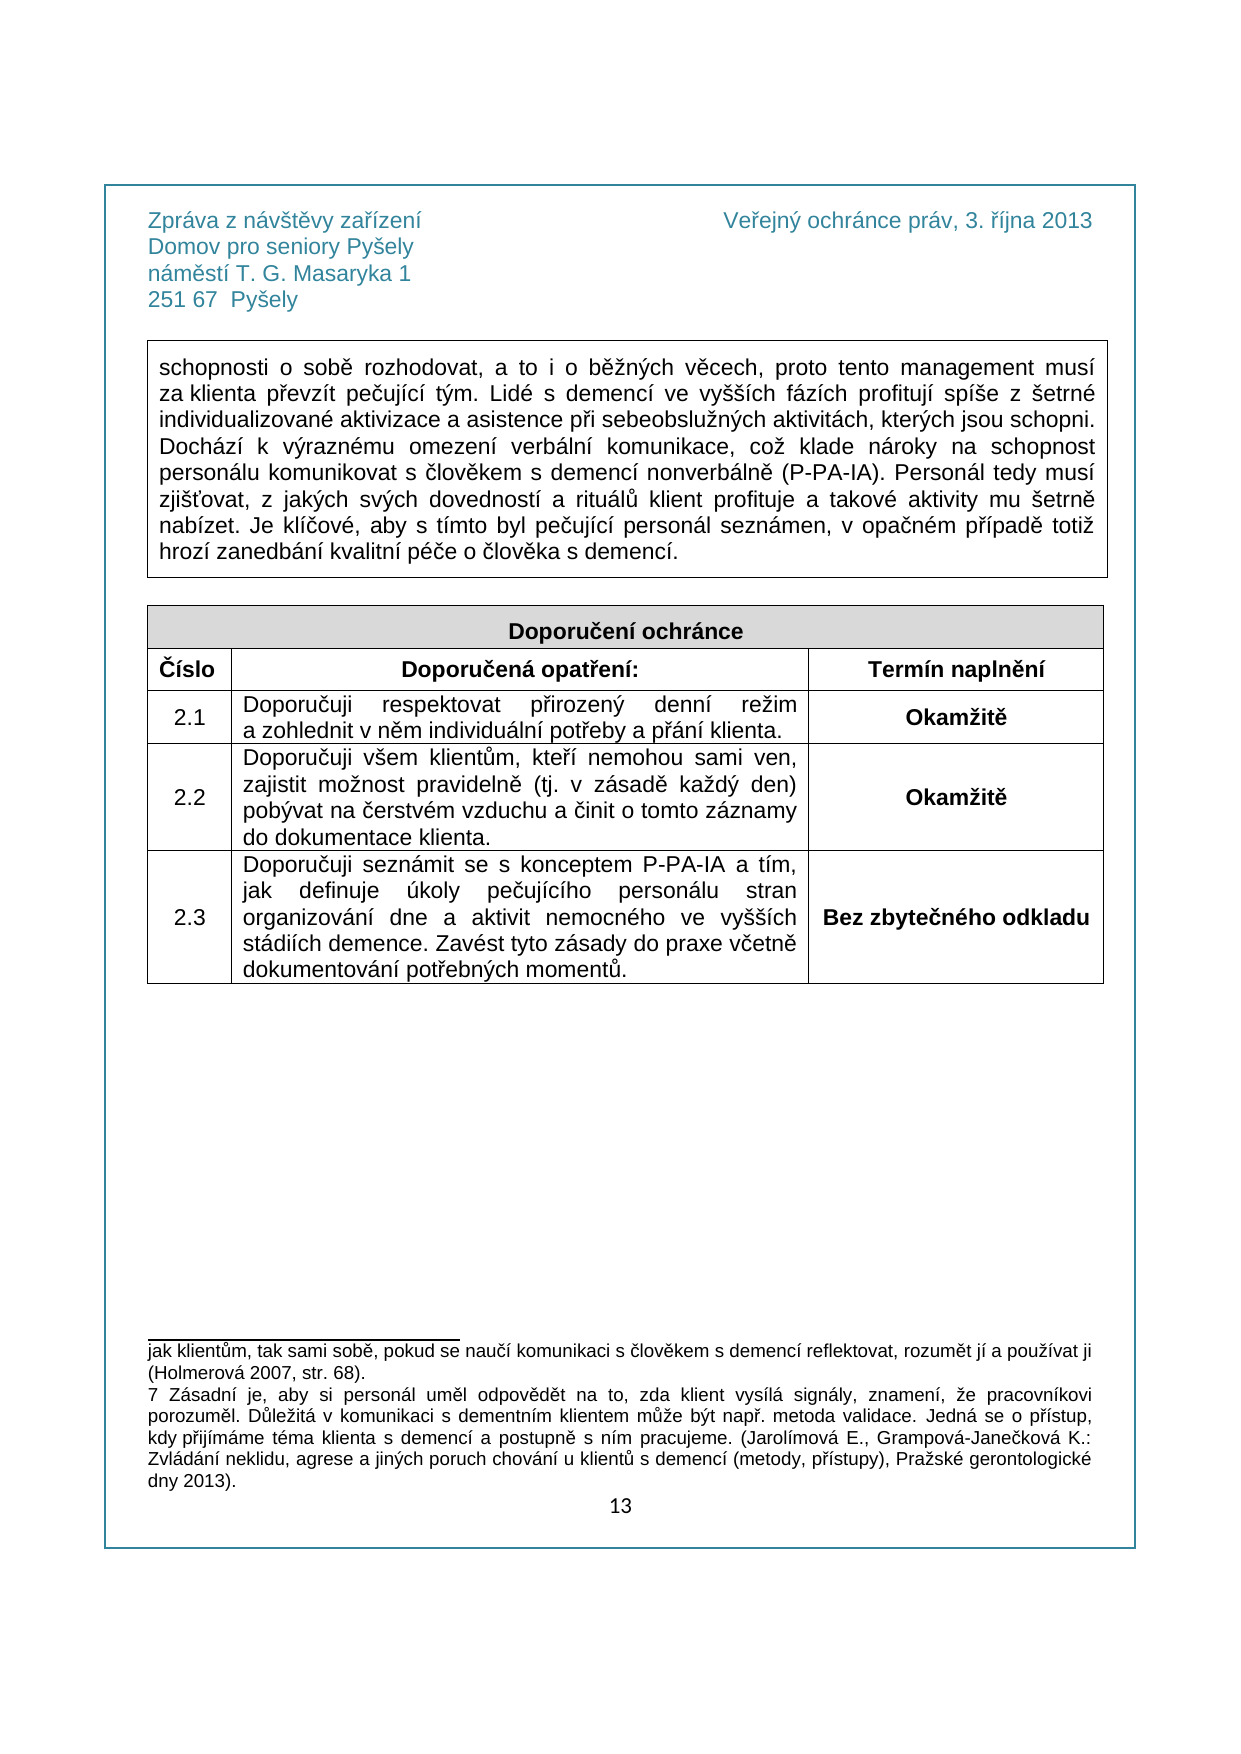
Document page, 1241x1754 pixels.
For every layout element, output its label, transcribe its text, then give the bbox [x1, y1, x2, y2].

table_cell Okamžitě [809, 744, 1103, 850]
table_cell Doporučuji seznámit se s konceptem P-PA-IA a tím, jak definuje úkoly pečujícího personálu stran organizování dne a aktivit nemocného ve vyšších stádiích demence. Zavést tyto zásady do praxe včetně dokumentování potřebných momentů. [232, 851, 808, 983]
table_cell Doporučuji všem klientům, kteří nemohou sami ven, zajistit možnost pravidelně (tj. v zásadě každý den) pobývat na čerstvém vzduchu a činit o tomto záznamy do dokumentace klienta. [232, 744, 808, 850]
table_cell Doporučuji respektovat přirozený denní režim a zohlednit v něm individuální potřeby a přání klienta. [232, 691, 808, 743]
table_cell Bez zbytečného odkladu [809, 851, 1103, 983]
table_cell Doporučená opatření: [232, 649, 808, 689]
table_cell 2.1 [148, 691, 231, 743]
table_cell schopnosti o sobě rozhodovat, a to i o běžných věcech, proto tento management musí za klienta převzít pečující tým. Lidé s demencí ve vyšších fázích profitují spíše z šetrné individualizované aktivizace a asistence při sebeobslužných aktivitách, kterých jsou schopni. Dochází k výraznému omezení verbální komunikace, což klade nároky na schopnost personálu komunikovat s člověkem s demencí nonverbálně (P-PA-IA). Personál tedy musí zjišťovat, z jakých svých dovedností a rituálů klient profituje a takové aktivity mu šetrně nabízet. Je klíčové, aby s tímto byl pečující personál seznámen, v opačném případě totiž hrozí zanedbání kvalitní péče o člověka s demencí. [148, 341, 1107, 577]
table_cell Okamžitě [809, 691, 1103, 743]
table_cell 2.2 [148, 744, 231, 850]
table_cell Termín naplnění [809, 649, 1103, 689]
table_cell 2.3 [148, 851, 231, 983]
table_header Doporučení ochránce [148, 606, 1103, 648]
table_cell Číslo [148, 649, 231, 689]
